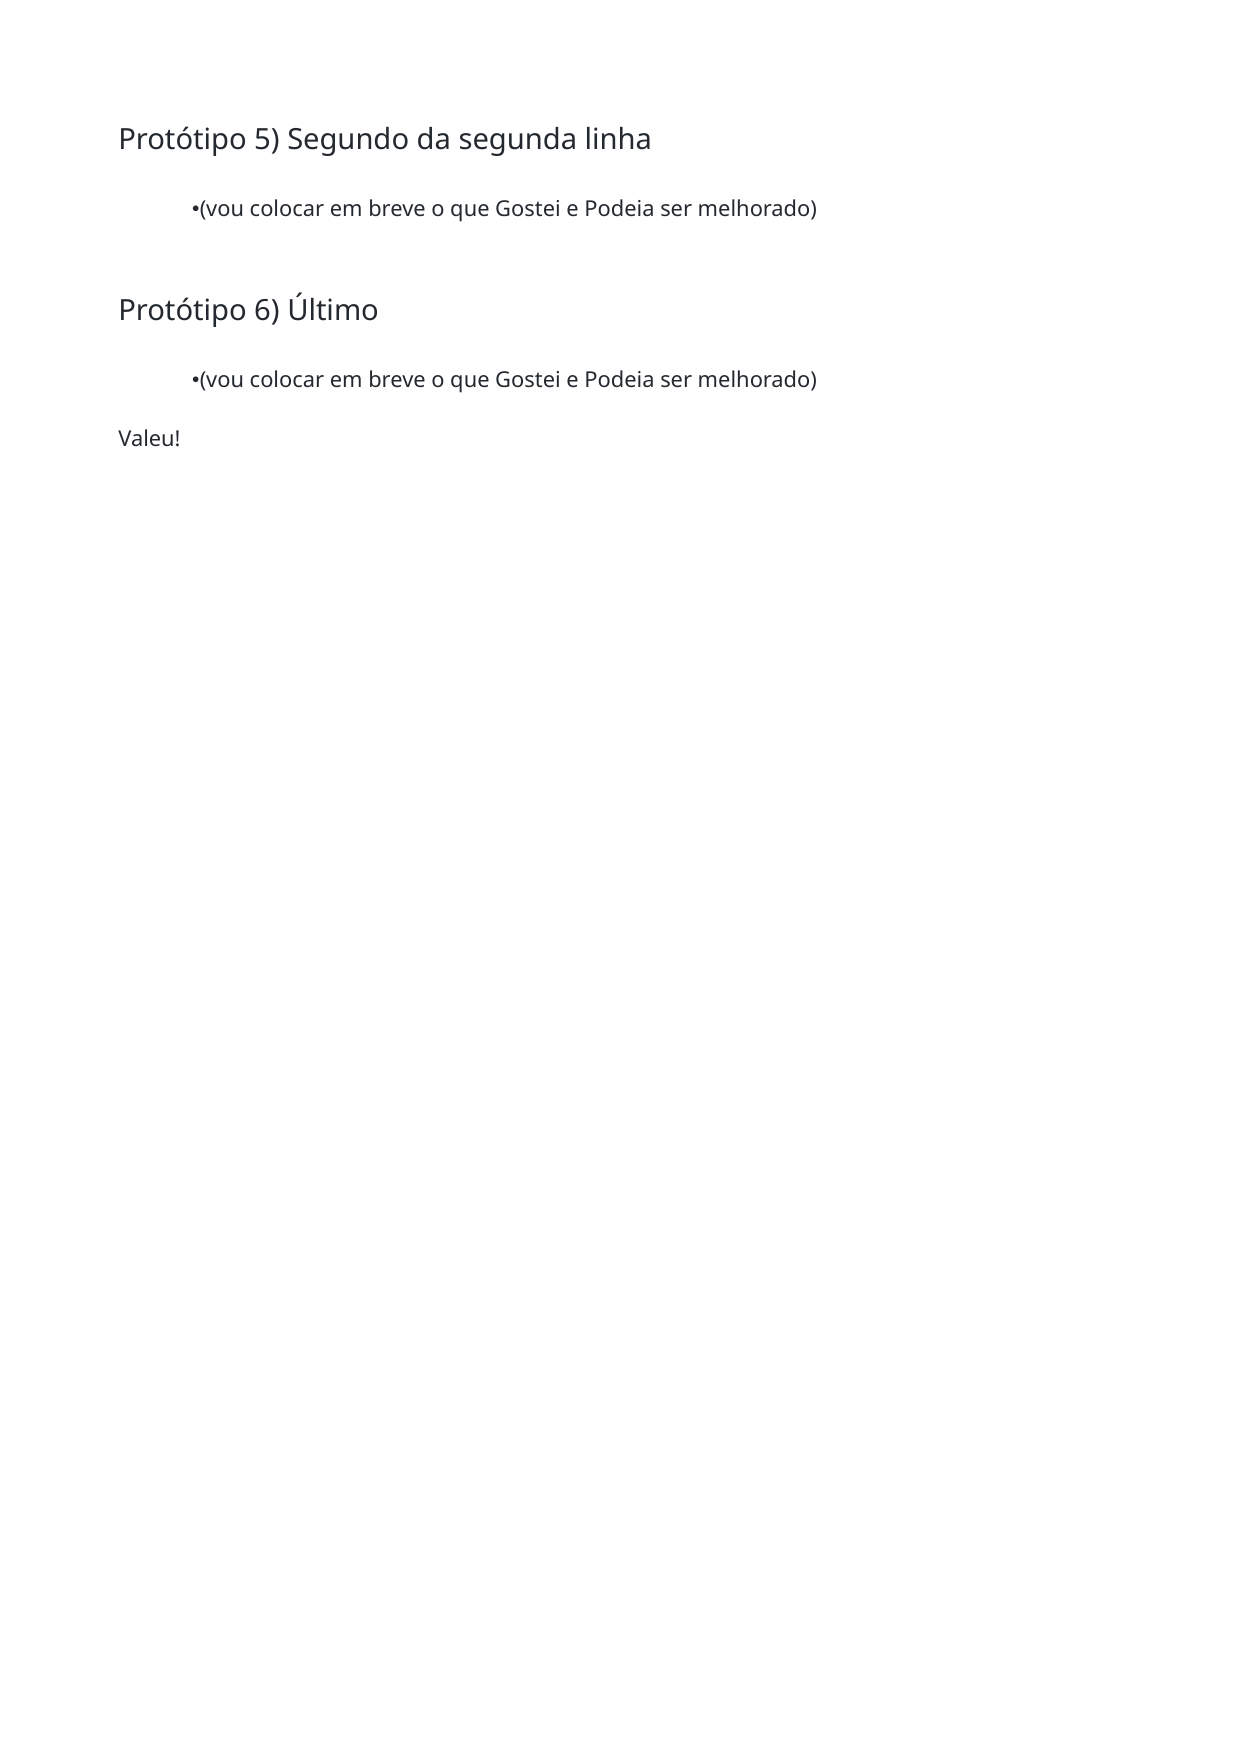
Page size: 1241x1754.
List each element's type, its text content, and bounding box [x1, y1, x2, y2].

subtitle Protótipo 5) Segundo da segunda linha [118, 118, 1122, 158]
subtitle Protótipo 6) Último [118, 289, 1122, 329]
text Valeu! [118, 423, 1122, 453]
list (vou colocar em breve o que Gostei e Podeia ser melhorado) [118, 364, 1122, 394]
list (vou colocar em breve o que Gostei e Podeia ser melhorado) [118, 193, 1122, 222]
